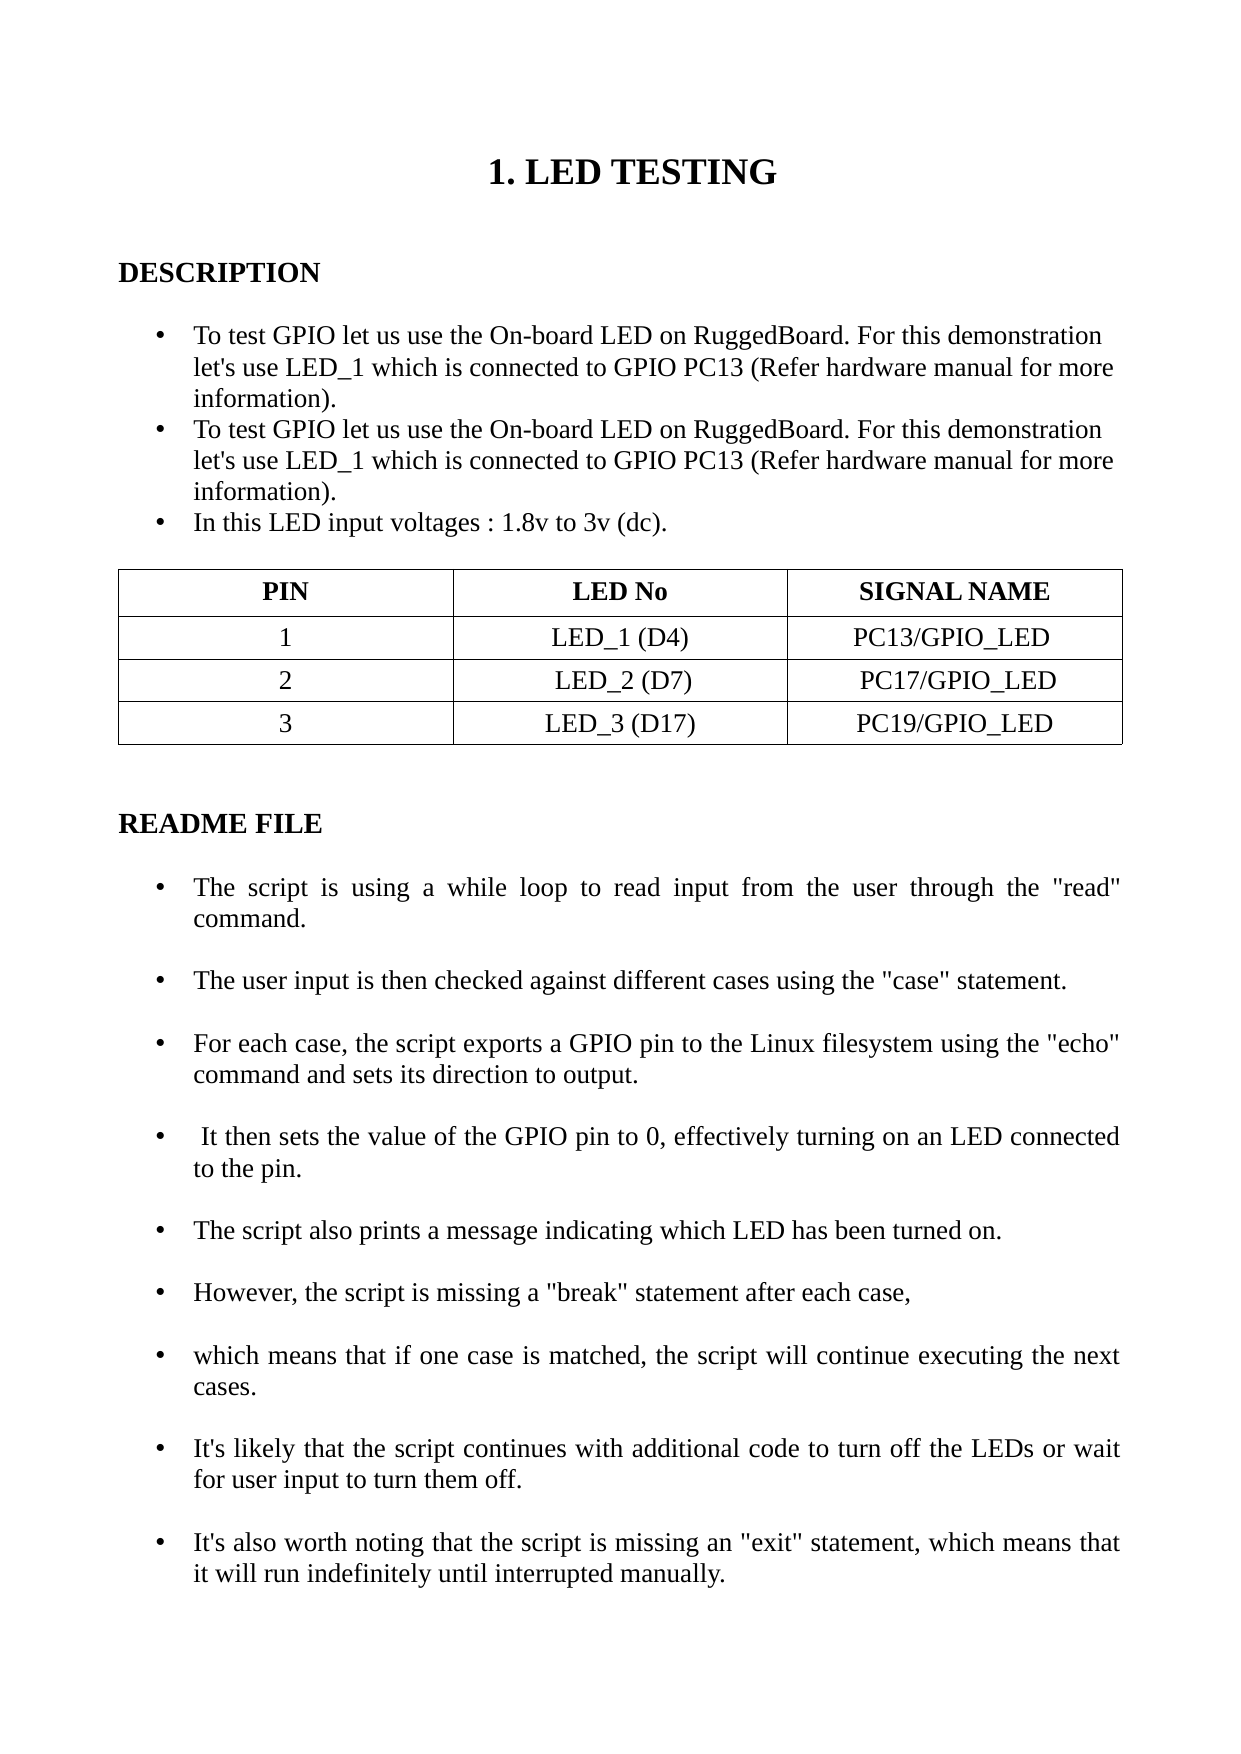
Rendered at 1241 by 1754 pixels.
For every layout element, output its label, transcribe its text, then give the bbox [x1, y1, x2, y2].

table_cell PC19/GPIO_LED [788, 702, 1122, 744]
table_cell PC13/GPIO_LED [788, 617, 1122, 658]
list It's likely that the script continues with additional code to turn off the LEDs or wait for user input to turn them off. [156, 1432, 1122, 1495]
list which means that if one case is matched, the script will continue executing the next cases. [156, 1339, 1122, 1401]
list The script is using a while loop to read input from the user through the "read" command. [156, 871, 1122, 933]
list It's also worth noting that the script is missing an "exit" statement, which means that it will run indefinitely until interrupted manually. [156, 1526, 1122, 1588]
list However, the script is missing a "break" statement after each case, [156, 1276, 1122, 1308]
table_cell LED_1 (D4) [454, 617, 787, 658]
table_cell 2 [119, 660, 453, 701]
table_cell LED_3 (D17) [454, 702, 787, 744]
list The script also prints a message indicating which LED has been turned on. [156, 1214, 1122, 1245]
list To test GPIO let us use the On-board LED on RuggedBoard. For this demonstration let's use LED_1 which is connected to GPIO PC13 (Refer hardware manual for more information). [156, 319, 1122, 413]
text DESCRIPTION [118, 255, 1122, 288]
list For each case, the script exports a GPIO pin to the Linux filesystem using the "echo" command and sets its direction to output. [156, 1027, 1122, 1089]
table_cell LED_2 (D7) [454, 660, 787, 701]
table_cell 1 [119, 617, 453, 658]
list In this LED input voltages : 1.8v to 3v (dc). [156, 506, 1122, 538]
text 1. LED TESTING [487, 149, 1122, 192]
list It then sets the value of the GPIO pin to 0, effectively turning on an LED connected to the pin. [156, 1120, 1122, 1183]
table_header LED No [454, 570, 787, 616]
table_cell PC17/GPIO_LED [788, 660, 1122, 701]
table_header PIN [119, 570, 453, 616]
table_header SIGNAL NAME [788, 570, 1122, 616]
table_cell 3 [119, 702, 453, 744]
list To test GPIO let us use the On-board LED on RuggedBoard. For this demonstration let's use LED_1 which is connected to GPIO PC13 (Refer hardware manual for more information). [156, 413, 1122, 506]
text README FILE [118, 806, 1122, 840]
list The user input is then checked against different cases using the "case" statement. [156, 964, 1122, 996]
